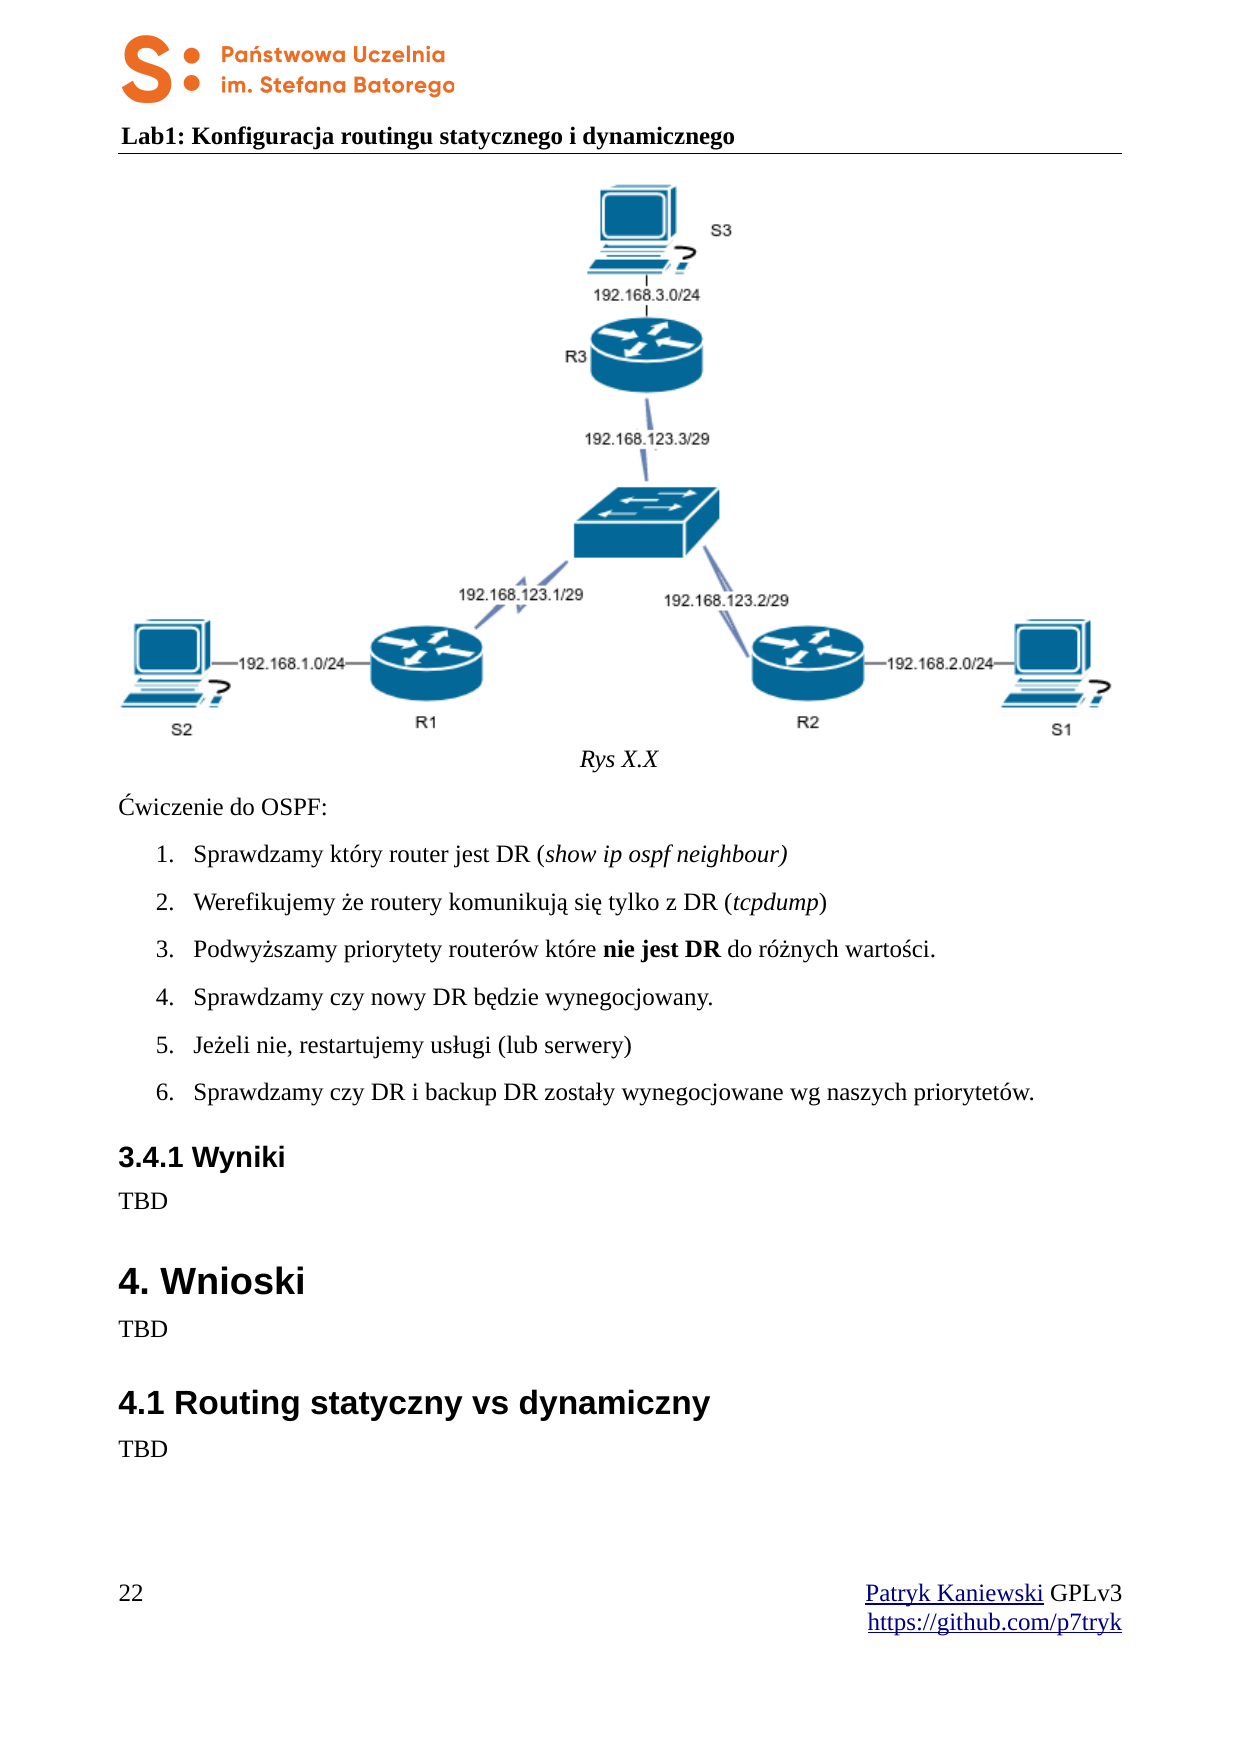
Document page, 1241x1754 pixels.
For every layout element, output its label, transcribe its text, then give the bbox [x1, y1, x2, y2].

picture [118, 183, 1123, 740]
picture [121, 35, 455, 103]
list Sprawdzamy czy nowy DR będzie wynegocjowany. [156, 982, 1122, 1011]
subtitle 4.1 Routing statyczny vs dynamiczny [118, 1383, 1122, 1422]
text TBD [118, 1434, 1122, 1463]
list Podwyższamy priorytety routerów które nie jest DR do różnych wartości. [156, 934, 1122, 963]
list Sprawdzamy czy DR i backup DR zostały wynegocjowane wg naszych priorytetów. [156, 1077, 1122, 1106]
text Rys X.X [118, 740, 1122, 773]
text TBD [118, 1186, 1122, 1214]
subtitle 3.4.1 Wyniki [118, 1139, 1122, 1173]
subtitle 4. Wnioski [118, 1258, 1122, 1302]
list Werefikujemy że routery komunikują się tylko z DR (tcpdump) [156, 887, 1122, 916]
text TBD [118, 1314, 1122, 1343]
text Ćwiczenie do OSPF: [118, 792, 1122, 821]
list Jeżeli nie, restartujemy usługi (lub serwery) [156, 1030, 1122, 1058]
list Sprawdzamy który router jest DR (show ip ospf neighbour) [156, 839, 1122, 868]
